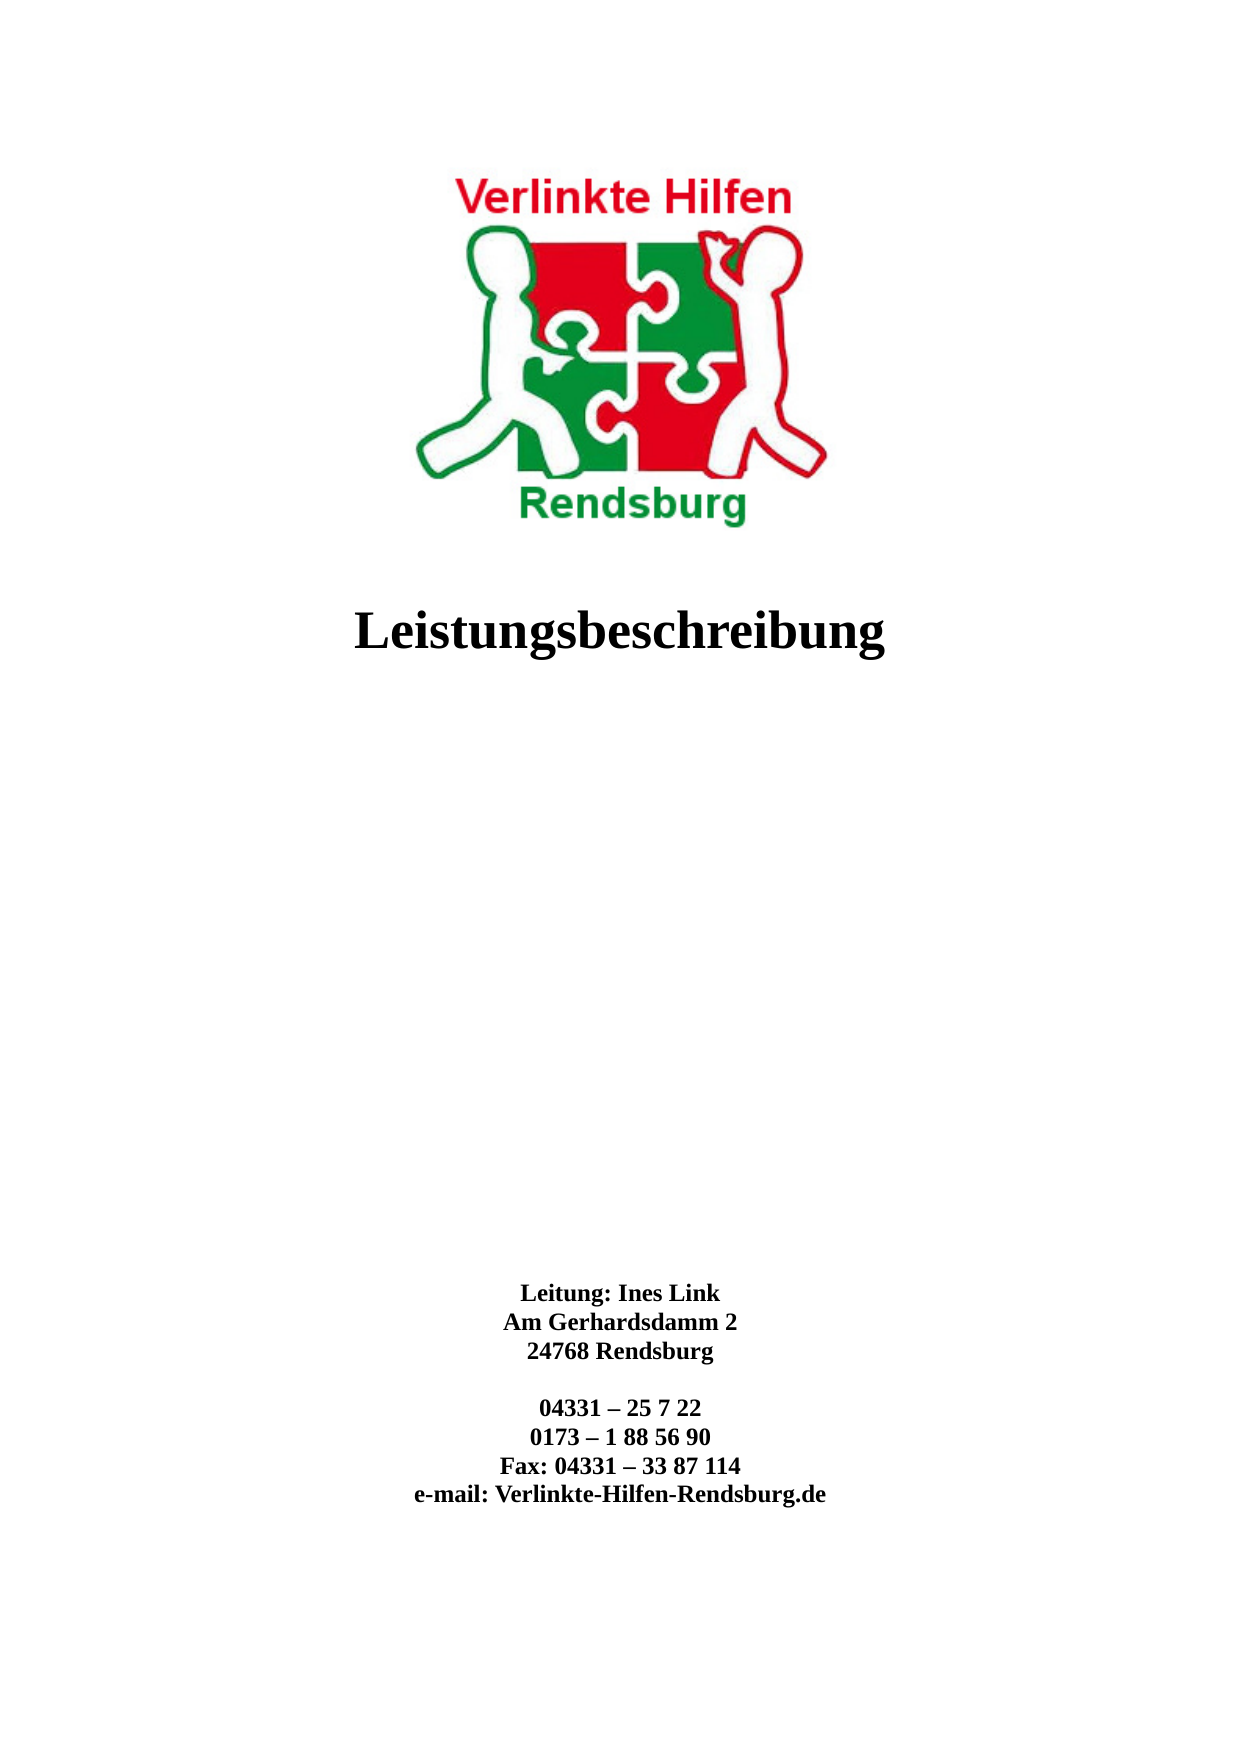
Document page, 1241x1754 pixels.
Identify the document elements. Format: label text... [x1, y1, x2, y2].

text Leitung: Ines Link [118, 1278, 1122, 1307]
text Leistungsbeschreibung [118, 118, 1122, 660]
text Fax: 04331 – 33 87 114 [118, 1451, 1122, 1479]
text 24768 Rendsburg [118, 1336, 1122, 1364]
picture [360, 118, 880, 598]
text 0173 – 1 88 56 90 [118, 1422, 1122, 1451]
text e-mail: Verlinkte-Hilfen-Rendsburg.de [118, 1479, 1122, 1508]
text Am Gerhardsdamm 2 [118, 1307, 1122, 1336]
text 04331 – 25 7 22 [118, 1393, 1122, 1422]
